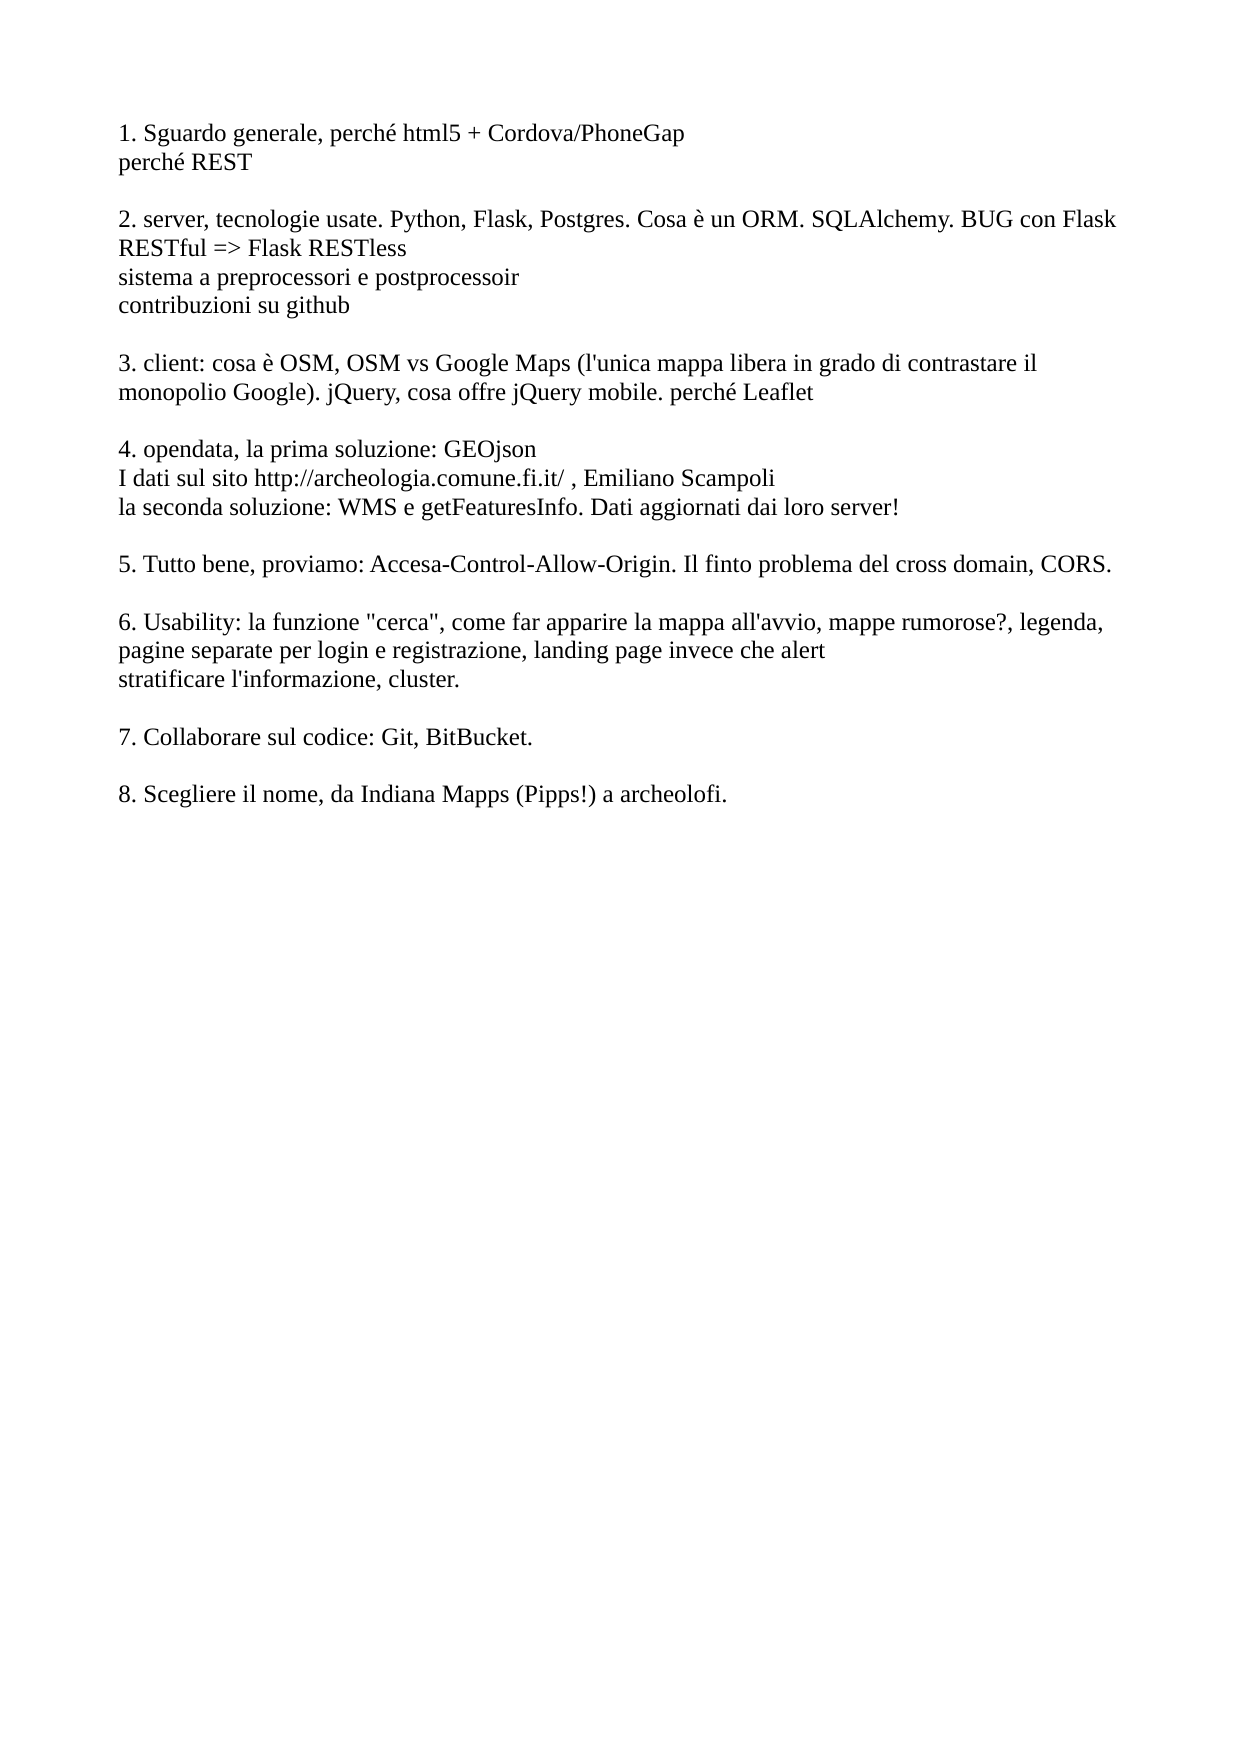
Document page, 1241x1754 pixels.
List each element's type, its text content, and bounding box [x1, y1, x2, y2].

text stratificare l'informazione, cluster. [118, 664, 1122, 693]
text perché REST [118, 147, 1122, 176]
text I dati sul sito http://archeologia.comune.fi.it/ , Emiliano Scampoli [118, 463, 1122, 492]
text 1. Sguardo generale, perché html5 + Cordova/PhoneGap [118, 118, 1122, 147]
text 4. opendata, la prima soluzione: GEOjson [118, 434, 1122, 463]
text 3. client: cosa è OSM, OSM vs Google Maps (l'unica mappa libera in grado di contrastare il monopolio Google). jQuery, cosa offre jQuery mobile. perché Leaflet [118, 348, 1122, 406]
text 8. Scegliere il nome, da Indiana Mapps (Pipps!) a archeolofi. [118, 779, 1122, 808]
text sistema a preprocessori e postprocessoir [118, 262, 1122, 291]
text contribuzioni su github [118, 291, 1122, 319]
text la seconda soluzione: WMS e getFeaturesInfo. Dati aggiornati dai loro server! [118, 492, 1122, 521]
text 7. Collaborare sul codice: Git, BitBucket. [118, 722, 1122, 751]
text 6. Usability: la funzione "cerca", come far apparire la mappa all'avvio, mappe rumorose?, legenda, pagine separate per login e registrazione, landing page invece che alert [118, 607, 1122, 664]
text 2. server, tecnologie usate. Python, Flask, Postgres. Cosa è un ORM. SQLAlchemy. BUG con Flask RESTful => Flask RESTless [118, 204, 1122, 262]
text 5. Tutto bene, proviamo: Accesa-Control-Allow-Origin. Il finto problema del cross domain, CORS. [118, 549, 1122, 578]
